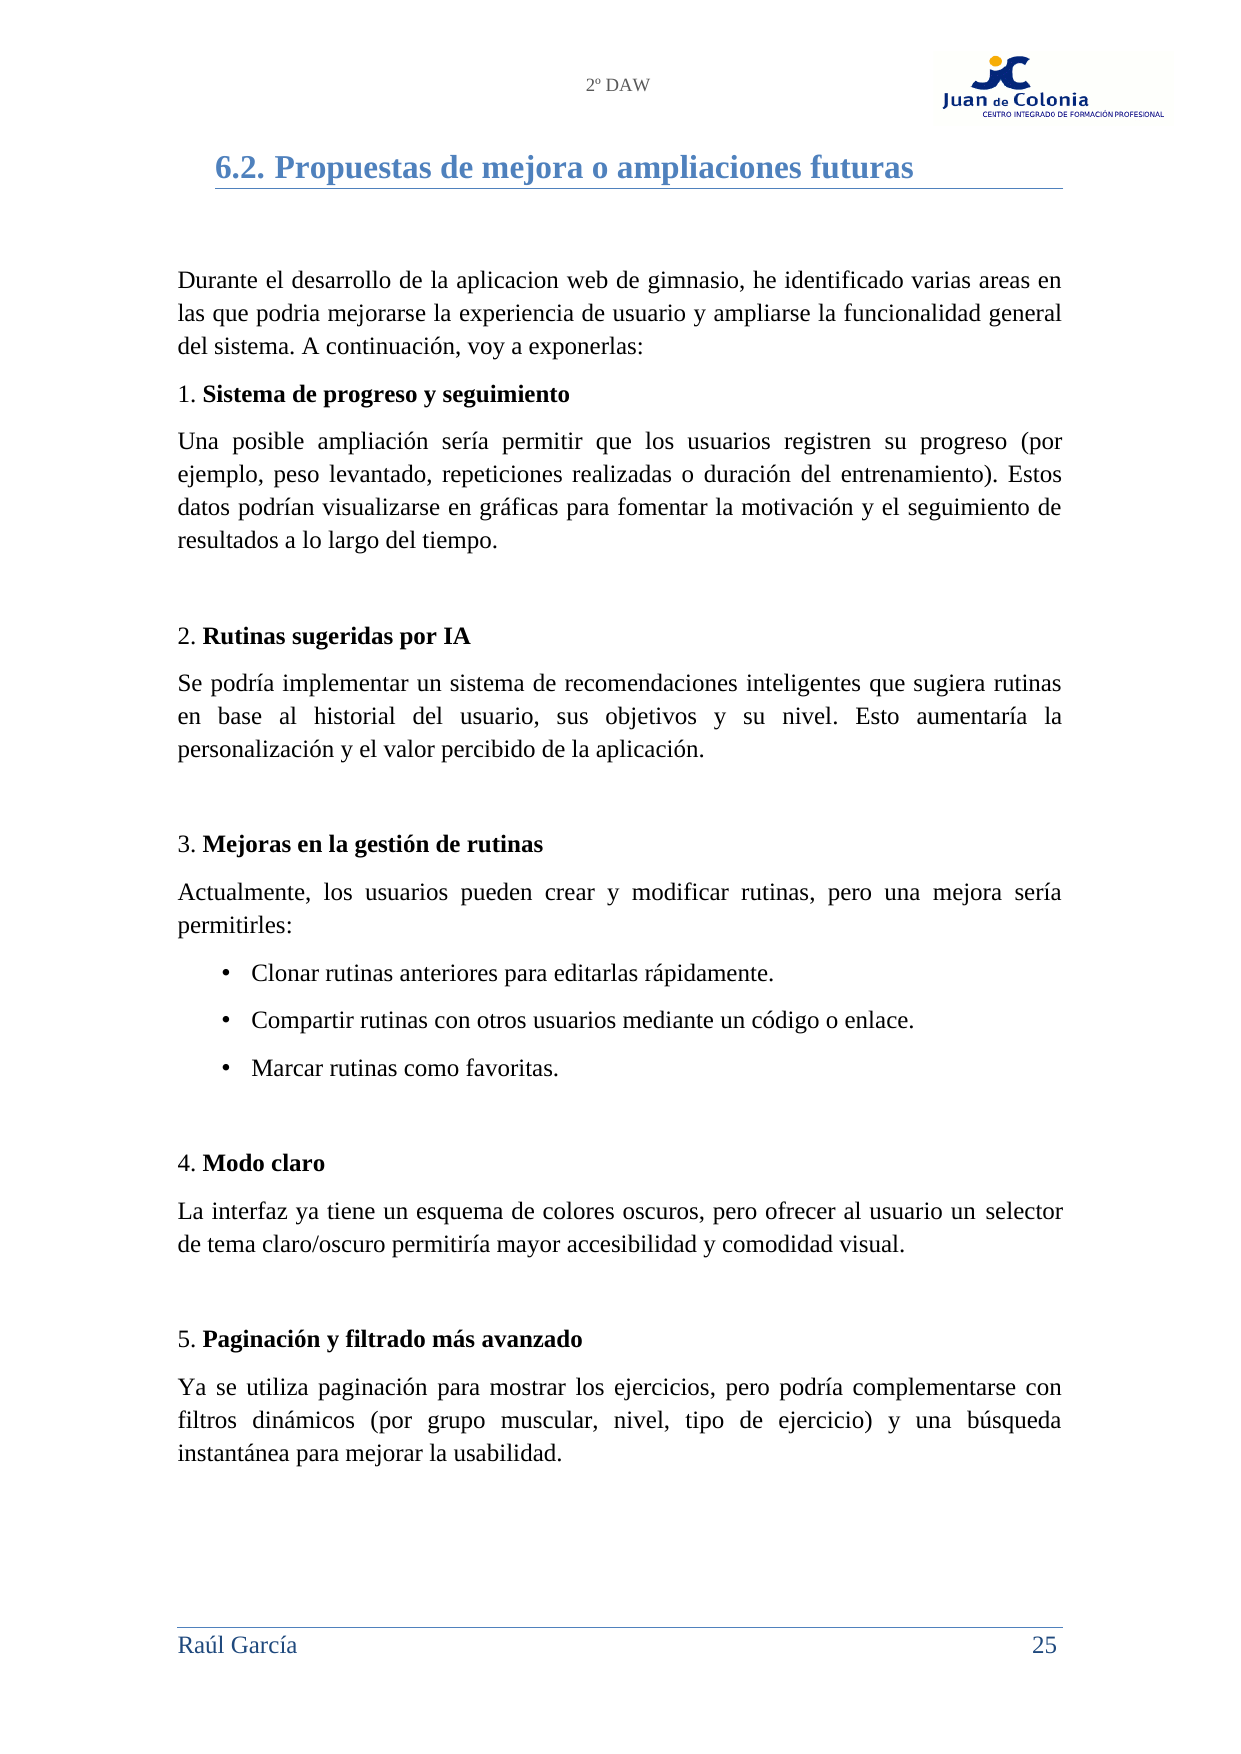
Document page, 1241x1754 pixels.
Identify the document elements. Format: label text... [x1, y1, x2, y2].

text 4. Modo claro [177, 1148, 1063, 1177]
text Actualmente, los usuarios pueden crear y modificar rutinas, pero una mejora sería permitirles: [177, 877, 1063, 939]
text La interfaz ya tiene un esquema de colores oscuros, pero ofrecer al usuario un selector de tema claro/oscuro permitiría mayor accesibilidad y comodidad visual. [177, 1196, 1063, 1258]
list Clonar rutinas anteriores para editarlas rápidamente. [222, 958, 1063, 987]
subtitle Propuestas de mejora o ampliaciones futuras [215, 148, 1063, 188]
text Se podría implementar un sistema de recomendaciones inteligentes que sugiera rutinas en base al historial del usuario, sus objetivos y su nivel. Esto aumentaría la personalización y el valor percibido de la aplicación. [177, 668, 1063, 763]
list Compartir rutinas con otros usuarios mediante un código o enlace. [222, 1005, 1063, 1034]
text 5. Paginación y filtrado más avanzado [177, 1324, 1063, 1353]
list Marcar rutinas como favoritas. [222, 1053, 1063, 1082]
picture [933, 51, 1175, 126]
text 3. Mejoras en la gestión de rutinas [177, 829, 1063, 858]
text 2. Rutinas sugeridas por IA [177, 621, 1063, 649]
text 1. Sistema de progreso y seguimiento [177, 379, 1063, 408]
text Una posible ampliación sería permitir que los usuarios registren su progreso (por ejemplo, peso levantado, repeticiones realizadas o duración del entrenamiento). Estos datos podrían visualizarse en gráficas para fomentar la motivación y el seguimiento de resultados a lo largo del tiempo. [177, 426, 1063, 554]
text Durante el desarrollo de la aplicacion web de gimnasio, he identificado varias areas en las que podria mejorarse la experiencia de usuario y ampliarse la funcionalidad general del sistema. A continuación, voy a exponerlas: [177, 265, 1063, 360]
text Ya se utiliza paginación para mostrar los ejercicios, pero podría complementarse con filtros dinámicos (por grupo muscular, nivel, tipo de ejercicio) y una búsqueda instantánea para mejorar la usabilidad. [177, 1372, 1063, 1466]
